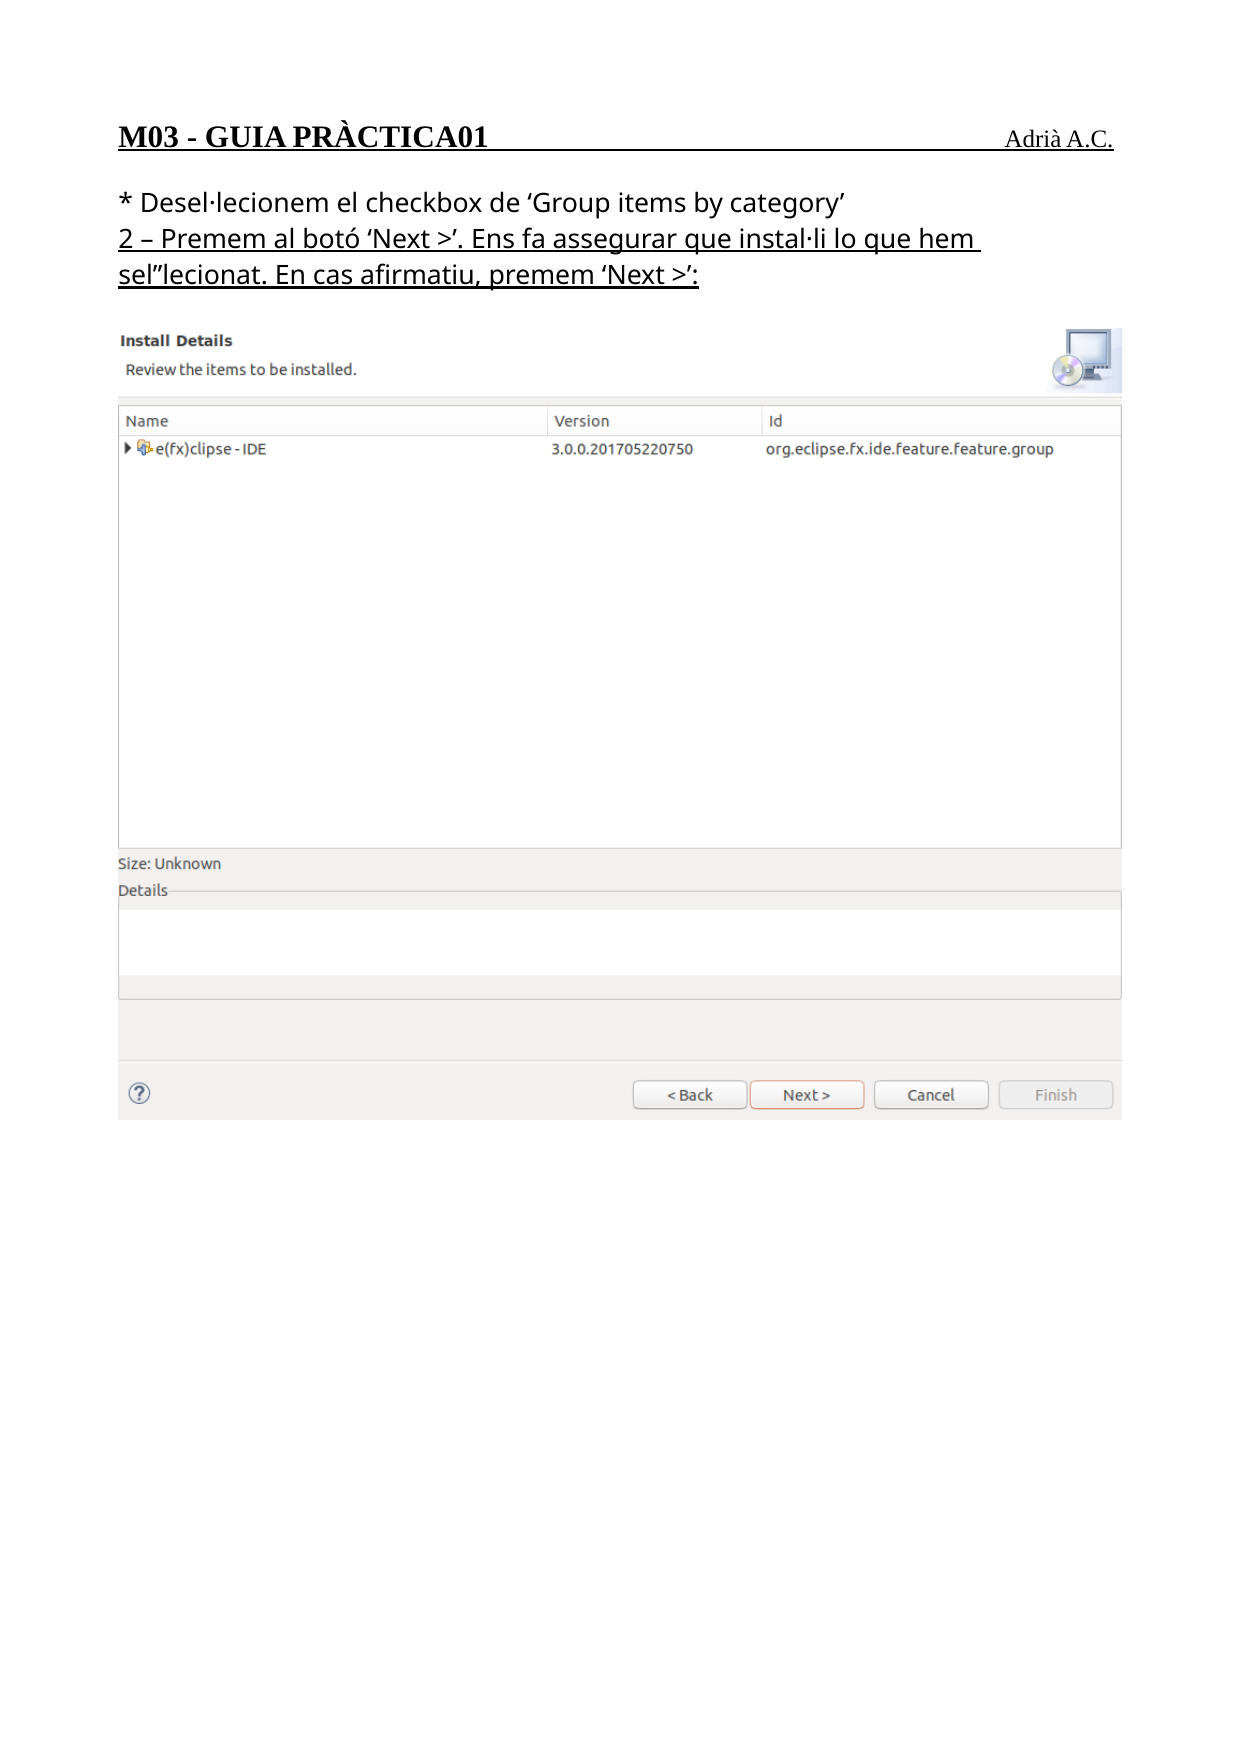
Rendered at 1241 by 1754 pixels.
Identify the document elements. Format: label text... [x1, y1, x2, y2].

text 2 – Premem al botó ‘Next >’. Ens fa assegurar que instal·li lo que hem sel”lecionat. En cas afirmatiu, premem ‘Next >’: [118, 220, 1122, 292]
text * Desel·lecionem el checkbox de ‘Group items by category’ [118, 183, 1122, 220]
picture [118, 328, 1123, 1120]
